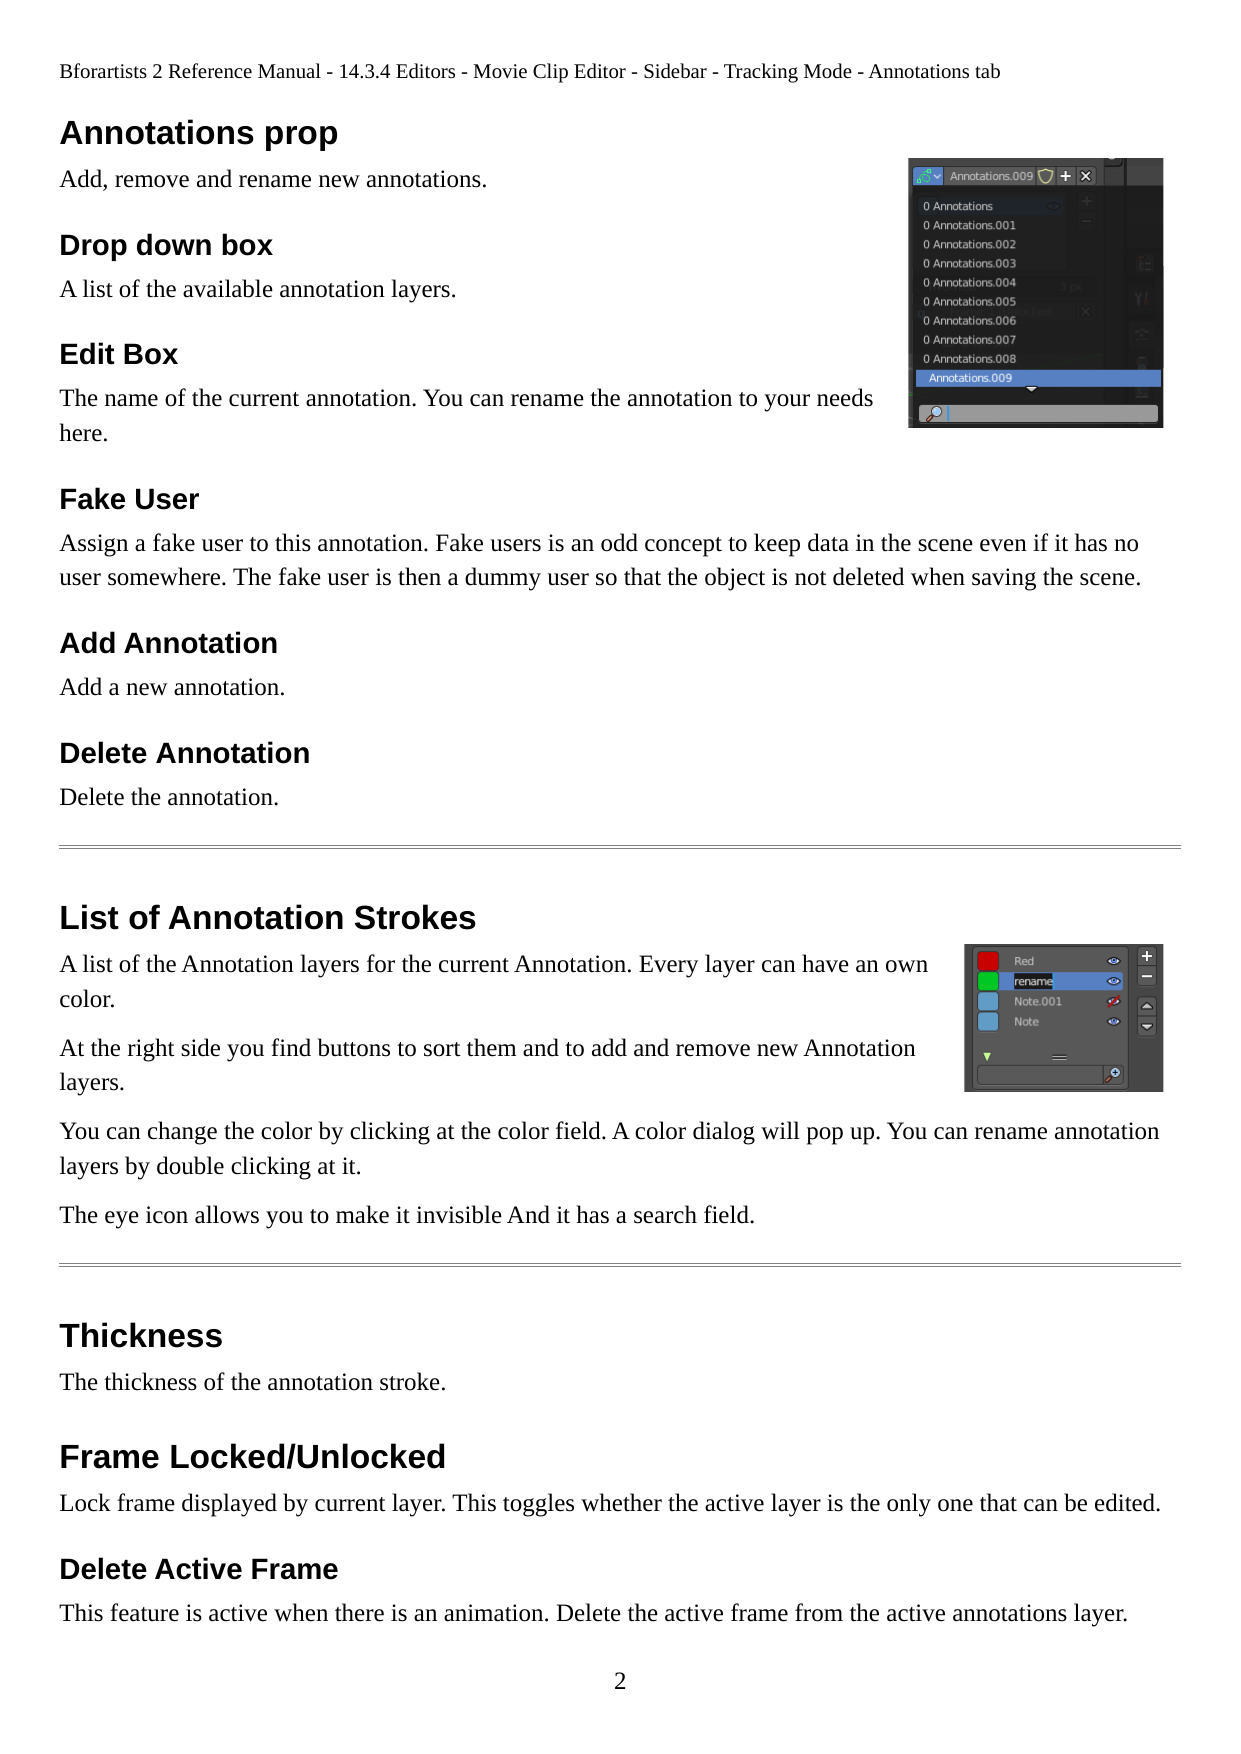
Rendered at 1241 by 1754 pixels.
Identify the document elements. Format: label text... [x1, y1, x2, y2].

text Lock frame displayed by current layer. This toggles whether the active layer is the only one that can be edited. [59, 1488, 1181, 1517]
subtitle Delete Active Frame [59, 1552, 1181, 1586]
subtitle Edit Box [59, 337, 908, 371]
text Delete the annotation. [59, 782, 1181, 811]
subtitle Annotations prop [59, 113, 1181, 151]
subtitle Frame Locked/Unlocked [59, 1437, 1181, 1476]
text A list of the Annotation layers for the current Annotation. Every layer can have an own color. [59, 949, 964, 1013]
subtitle Delete Annotation [59, 736, 1181, 770]
text Add, remove and rename new annotations. [59, 164, 908, 192]
text A list of the available annotation layers. [59, 274, 908, 302]
text The thickness of the annotation stroke. [59, 1367, 1181, 1396]
subtitle Thickness [59, 1316, 1181, 1355]
subtitle [1164, 337, 1181, 371]
text At the right side you find buttons to sort them and to add and remove new Annotation layers. [59, 1033, 1181, 1096]
text Assign a fake user to this annotation. Fake users is an odd concept to keep data in the scene even if it has no user somewhere. The fake user is then a dummy user so that the object is not deleted when saving the scene. [59, 528, 1181, 591]
text The name of the current annotation. You can rename the annotation to your needs here. [59, 383, 1181, 447]
subtitle [1164, 227, 1181, 261]
subtitle List of Annotation Strokes [59, 898, 1181, 937]
picture [908, 158, 1164, 428]
subtitle Fake User [59, 482, 1181, 515]
text Add a new annotation. [59, 672, 1181, 701]
text The eye icon allows you to make it invisible And it has a search field. [59, 1200, 1181, 1229]
text You can change the color by clicking at the color field. A color dialog will pop up. You can rename annotation layers by double clicking at it. [59, 1116, 1181, 1180]
picture [964, 944, 1164, 1092]
text This feature is active when there is an animation. Delete the active frame from the active annotations layer. [59, 1598, 1181, 1627]
subtitle Add Annotation [59, 626, 1181, 660]
subtitle Drop down box [59, 227, 908, 261]
